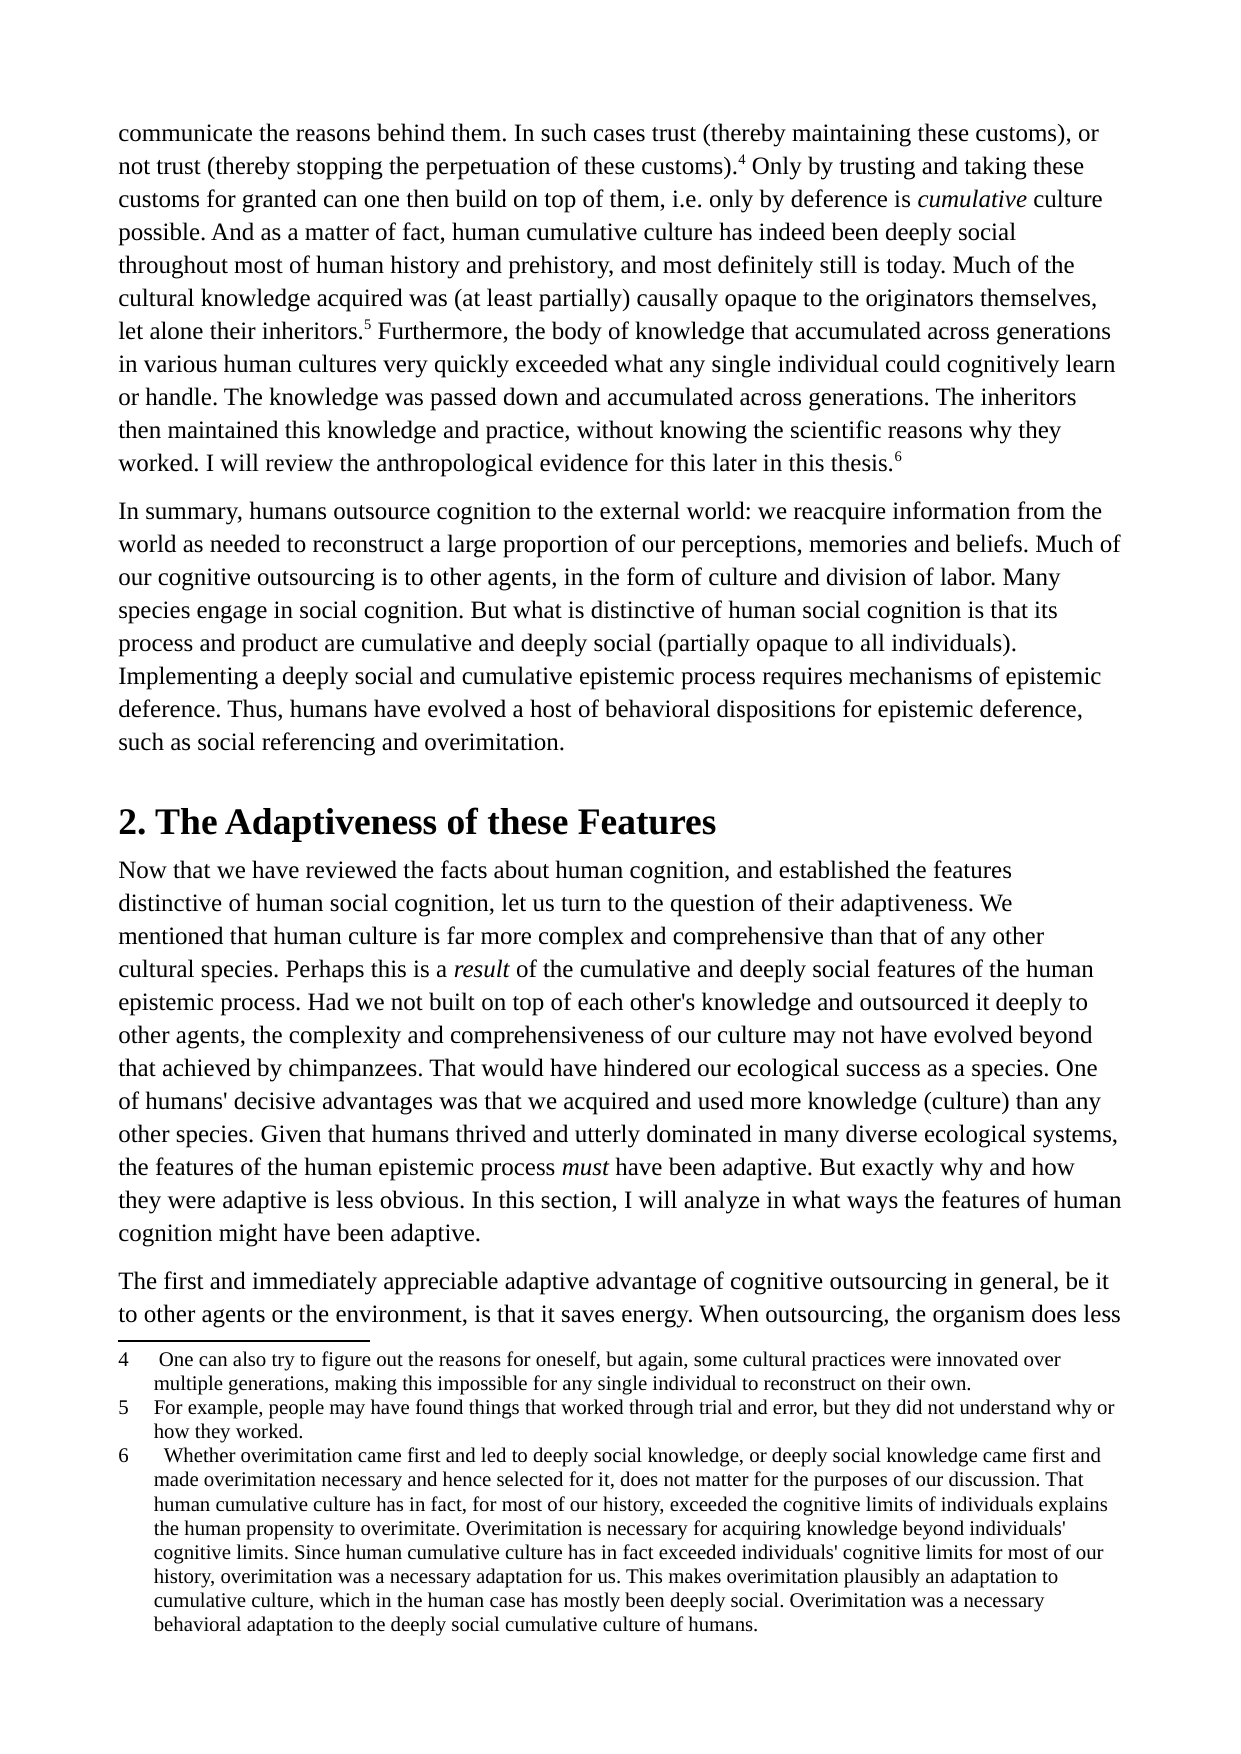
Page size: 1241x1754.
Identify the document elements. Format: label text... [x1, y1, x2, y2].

text One can also try to figure out the reasons for oneself, but again, some cultural practices were innovated over multiple generations, making this impossible for any single individual to reconstruct on their own. [118, 1347, 1122, 1395]
text In summary, humans outsource cognition to the external world: we reacquire information from the world as needed to reconstruct a large proportion of our perceptions, memories and beliefs. Much of our cognitive outsourcing is to other agents, in the form of culture and division of labor. Many species engage in social cognition. But what is distinctive of human social cognition is that its process and product are cumulative and deeply social (partially opaque to all individuals). Implementing a deeply social and cumulative epistemic process requires mechanisms of epistemic deference. Thus, humans have evolved a host of behavioral dispositions for epistemic deference, such as social referencing and overimitation. [118, 496, 1122, 756]
text communicate the reasons behind them. In such cases trust (thereby maintaining these customs), or not trust (thereby stopping the perpetuation of these customs). Only by trusting and taking these customs for granted can one then build on top of them, i.e. only by deference is cumulative culture possible. And as a matter of fact, human cumulative culture has indeed been deeply social throughout most of human history and prehistory, and most definitely still is today. Much of the cultural knowledge acquired was (at least partially) causally opaque to the originators themselves, let alone their inheritors. Furthermore, the body of knowledge that accumulated across generations in various human cultures very quickly exceeded what any single individual could cognitively learn or handle. The knowledge was passed down and accumulated across generations. The inheritors then maintained this knowledge and practice, without knowing the scientific reasons why they worked. I will review the anthropological evidence for this later in this thesis. [118, 118, 1122, 477]
subtitle 2. The Adaptiveness of these Features [118, 800, 1122, 843]
text Whether overimitation came first and led to deeply social knowledge, or deeply social knowledge came first and made overimitation necessary and hence selected for it, does not matter for the purposes of our discussion. That human cumulative culture has in fact, for most of our history, exceeded the cognitive limits of individuals explains the human propensity to overimitate. Overimitation is necessary for acquiring knowledge beyond individuals' cognitive limits. Since human cumulative culture has in fact exceeded individuals' cognitive limits for most of our history, overimitation was a necessary adaptation for us. This makes overimitation plausibly an adaptation to cumulative culture, which in the human case has mostly been deeply social. Overimitation was a necessary behavioral adaptation to the deeply social cumulative culture of humans. [118, 1443, 1122, 1636]
text Now that we have reviewed the facts about human cognition, and established the features distinctive of human social cognition, let us turn to the question of their adaptiveness. We mentioned that human culture is far more complex and comprehensive than that of any other cultural species. Perhaps this is a result of the cumulative and deeply social features of the human epistemic process. Had we not built on top of each other's knowledge and outsourced it deeply to other agents, the complexity and comprehensiveness of our culture may not have evolved beyond that achieved by chimpanzees. That would have hindered our ecological success as a species. One of humans' decisive advantages was that we acquired and used more knowledge (culture) than any other species. Given that humans thrived and utterly dominated in many diverse ecological systems, the features of the human epistemic process must have been adaptive. But exactly why and how they were adaptive is less obvious. In this section, I will analyze in what ways the features of human cognition might have been adaptive. [118, 855, 1122, 1247]
text For example, people may have found things that worked through trial and error, but they did not understand why or how they worked. [118, 1395, 1122, 1443]
text The first and immediately appreciable adaptive advantage of cognitive outsourcing in general, be it to other agents or the environment, is that it saves energy. When outsourcing, the organism does less [118, 1266, 1122, 1328]
